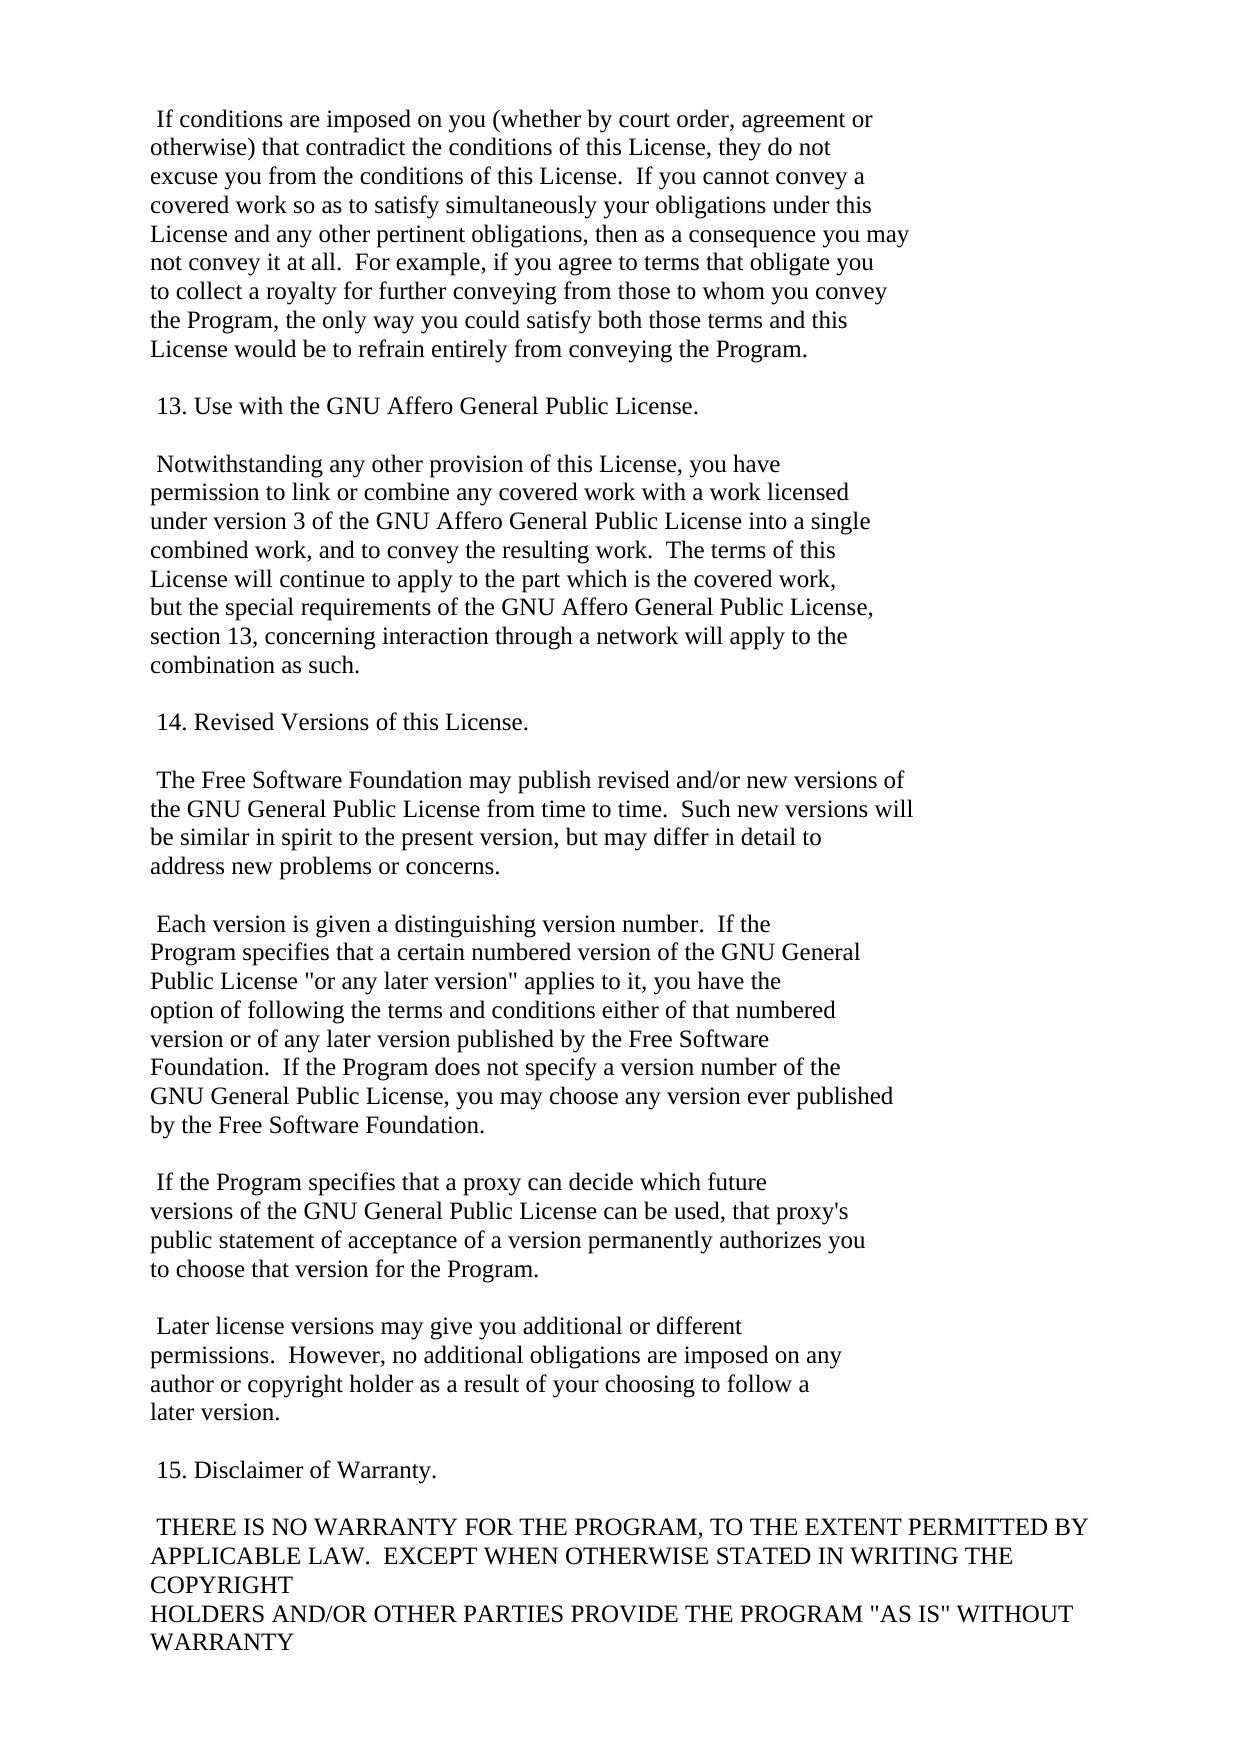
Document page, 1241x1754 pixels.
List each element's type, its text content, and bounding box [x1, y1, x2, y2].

text Later license versions may give you additional or different [150, 1311, 1090, 1340]
text License and any other pertinent obligations, then as a consequence you may [150, 219, 1090, 247]
text Program specifies that a certain numbered version of the GNU General [150, 937, 1090, 966]
text to collect a royalty for further conveying from those to whom you convey [150, 276, 1090, 305]
text Foundation. If the Program does not specify a version number of the [150, 1052, 1090, 1081]
text by the Free Software Foundation. [150, 1110, 1090, 1139]
text License will continue to apply to the part which is the covered work, [150, 564, 1090, 592]
text License would be to refrain entirely from conveying the Program. [150, 334, 1090, 362]
text combined work, and to convey the resulting work. The terms of this [150, 535, 1090, 564]
text Public License "or any later version" applies to it, you have the [150, 966, 1090, 995]
text but the special requirements of the GNU Affero General Public License, [150, 592, 1090, 621]
text combination as such. [150, 650, 1090, 679]
text under version 3 of the GNU Affero General Public License into a single [150, 506, 1090, 535]
text Notwithstanding any other provision of this License, you have [150, 449, 1090, 477]
text Each version is given a distinguishing version number. If the [150, 909, 1090, 937]
text THERE IS NO WARRANTY FOR THE PROGRAM, TO THE EXTENT PERMITTED BY [150, 1512, 1090, 1541]
text The Free Software Foundation may publish revised and/or new versions of [150, 765, 1090, 794]
text not convey it at all. For example, if you agree to terms that obligate you [150, 247, 1090, 276]
text covered work so as to satisfy simultaneously your obligations under this [150, 190, 1090, 219]
text be similar in spirit to the present version, but may differ in detail to [150, 822, 1090, 851]
text public statement of acceptance of a version permanently authorizes you [150, 1225, 1090, 1254]
text If conditions are imposed on you (whether by court order, agreement or [150, 104, 1090, 132]
text versions of the GNU General Public License can be used, that proxy's [150, 1196, 1090, 1225]
text 15. Disclaimer of Warranty. [150, 1455, 1090, 1484]
text later version. [150, 1397, 1090, 1426]
text If the Program specifies that a proxy can decide which future [150, 1167, 1090, 1196]
text permission to link or combine any covered work with a work licensed [150, 477, 1090, 506]
text otherwise) that contradict the conditions of this License, they do not [150, 132, 1090, 161]
text APPLICABLE LAW. EXCEPT WHEN OTHERWISE STATED IN WRITING THE COPYRIGHT [150, 1541, 1090, 1599]
text HOLDERS AND/OR OTHER PARTIES PROVIDE THE PROGRAM "AS IS" WITHOUT WARRANTY [150, 1599, 1090, 1656]
text the Program, the only way you could satisfy both those terms and this [150, 305, 1090, 334]
text version or of any later version published by the Free Software [150, 1024, 1090, 1052]
text 13. Use with the GNU Affero General Public License. [150, 391, 1090, 420]
text section 13, concerning interaction through a network will apply to the [150, 621, 1090, 650]
text excuse you from the conditions of this License. If you cannot convey a [150, 161, 1090, 190]
text permissions. However, no additional obligations are imposed on any [150, 1340, 1090, 1369]
text author or copyright holder as a result of your choosing to follow a [150, 1369, 1090, 1397]
text option of following the terms and conditions either of that numbered [150, 995, 1090, 1024]
text the GNU General Public License from time to time. Such new versions will [150, 794, 1090, 822]
text to choose that version for the Program. [150, 1254, 1090, 1282]
text GNU General Public License, you may choose any version ever published [150, 1081, 1090, 1110]
text 14. Revised Versions of this License. [150, 707, 1090, 736]
text address new problems or concerns. [150, 851, 1090, 880]
